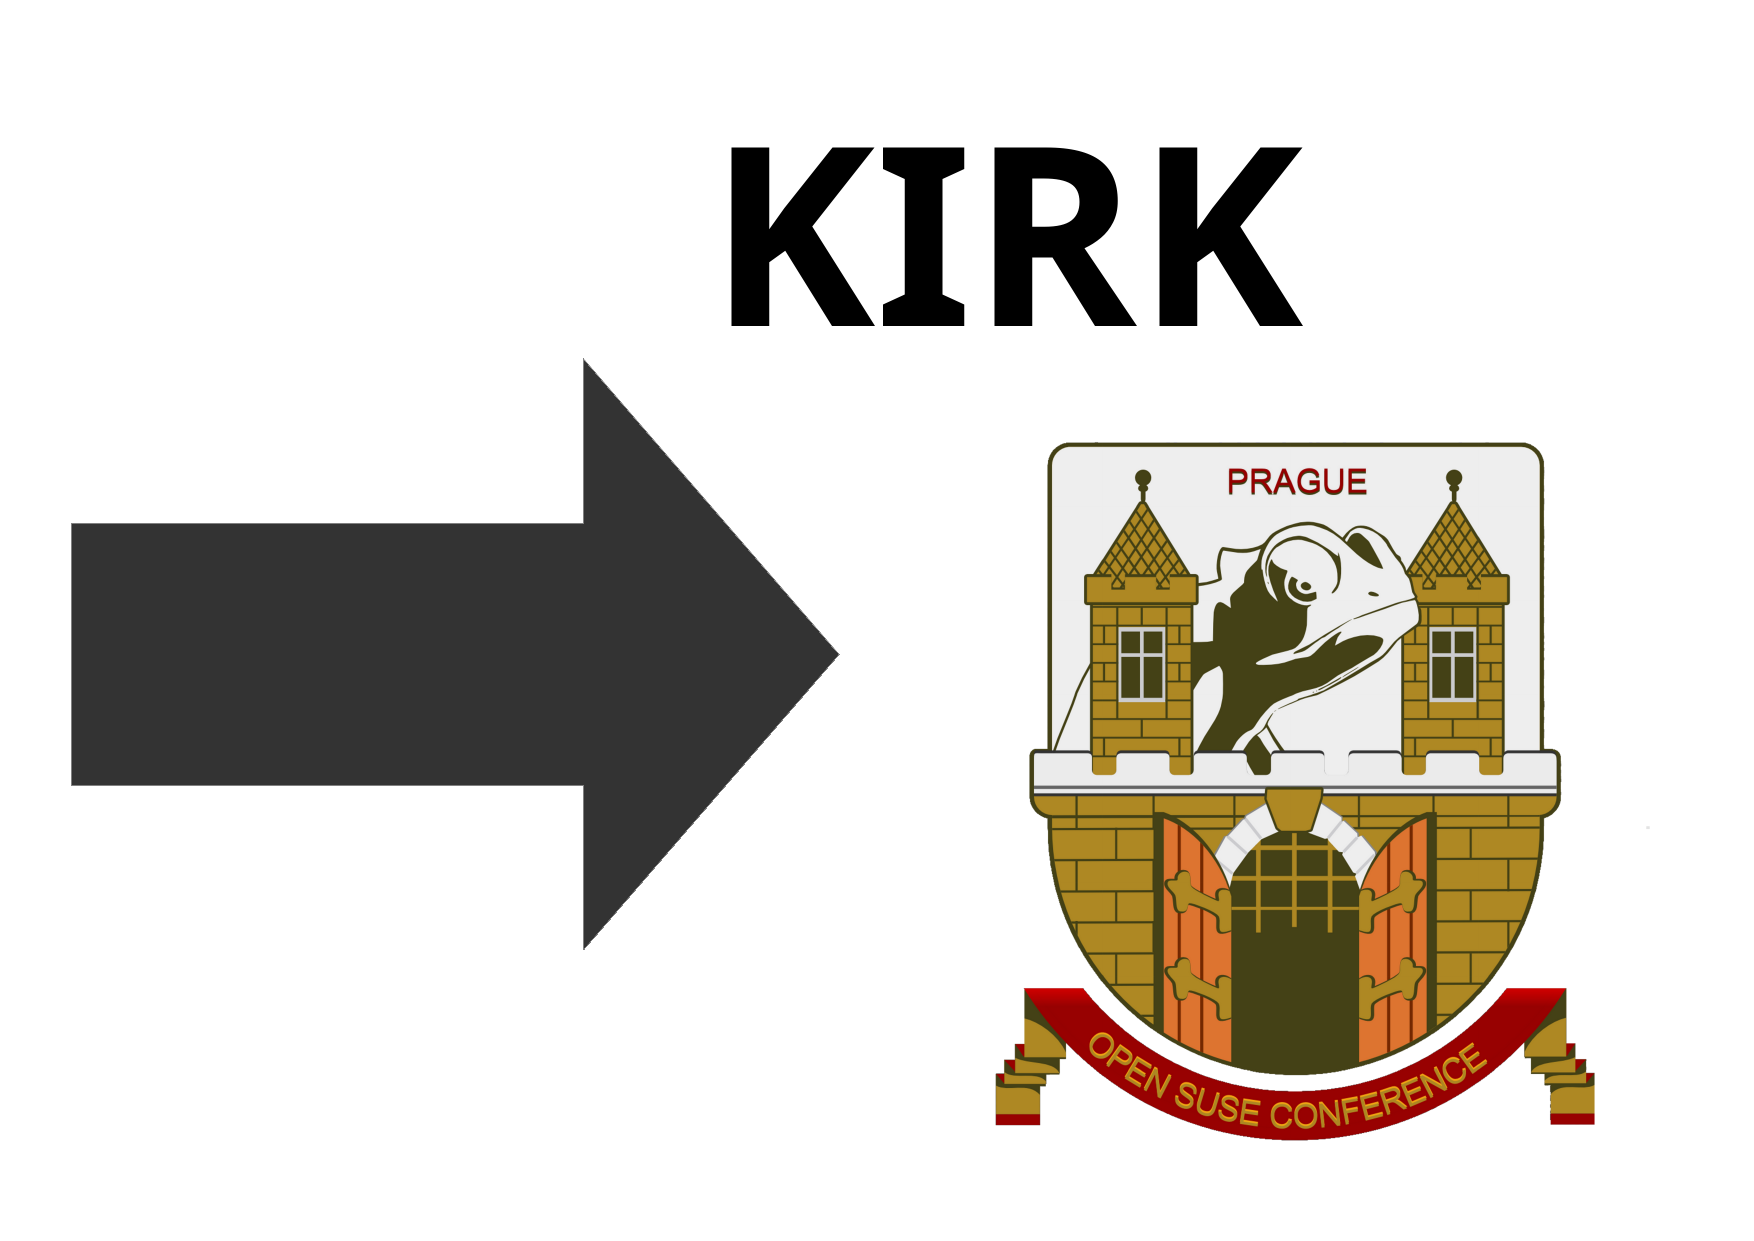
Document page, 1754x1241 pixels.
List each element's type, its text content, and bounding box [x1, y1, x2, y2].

picture [915, 413, 1666, 1164]
text KIRK [59, 59, 1695, 399]
